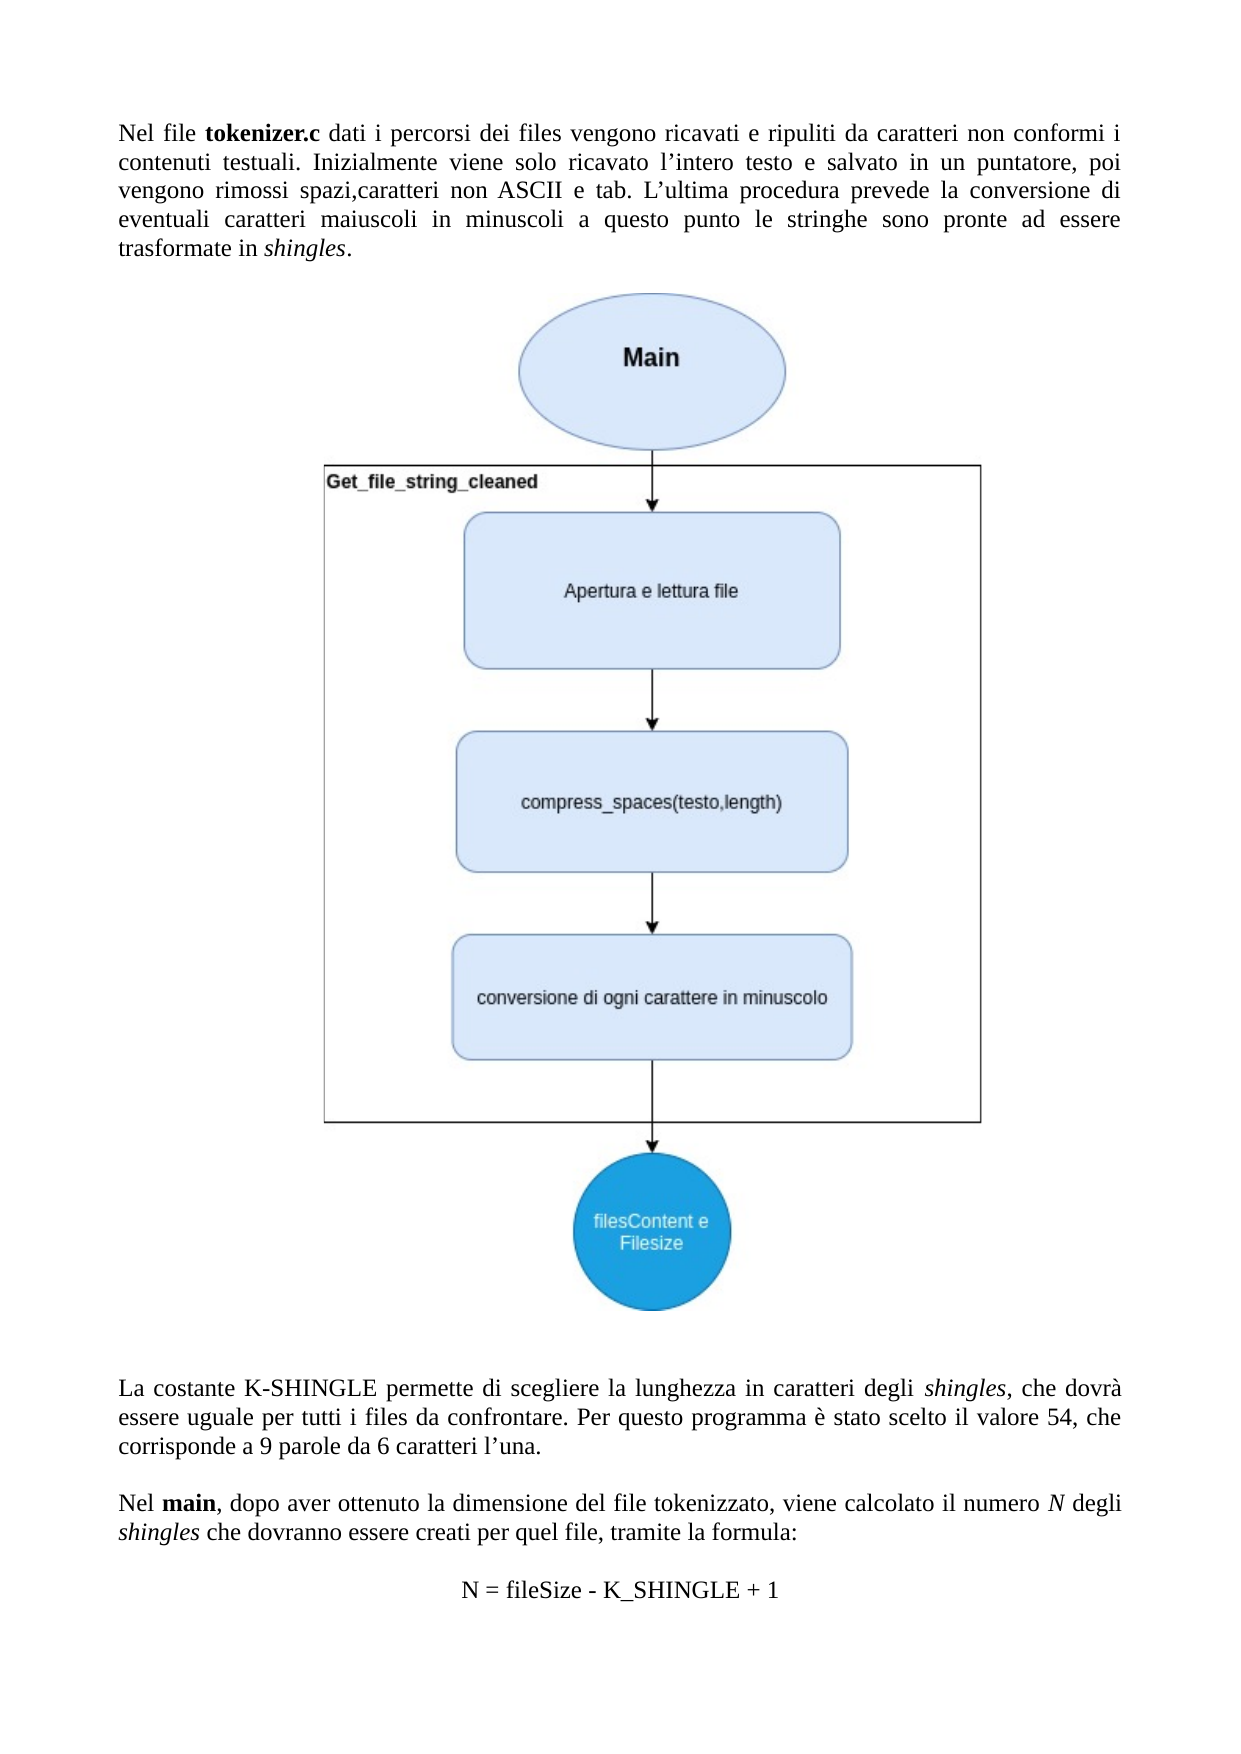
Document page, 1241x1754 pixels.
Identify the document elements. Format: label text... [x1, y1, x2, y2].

text Nel file tokenizer.c dati i percorsi dei files vengono ricavati e ripuliti da caratteri non conformi i contenuti testuali. Inizialmente viene solo ricavato l’intero testo e salvato in un puntatore, poi vengono rimossi spazi,caratteri non ASCII e tab. L’ultima procedura prevede la conversione di eventuali caratteri maiuscoli in minuscoli a questo punto le stringhe sono pronte ad essere trasformate in shingles. [118, 118, 1122, 262]
text La costante K-SHINGLE permette di scegliere la lunghezza in caratteri degli shingles, che dovrà essere uguale per tutti i files da confrontare. Per questo programma è stato scelto il valore 54, che corrisponde a 9 parole da 6 caratteri l’una. [118, 1373, 1122, 1460]
picture [323, 293, 982, 1311]
text N = fileSize - K_SHINGLE + 1 [118, 1575, 1122, 1603]
text Nel main, dopo aver ottenuto la dimensione del file tokenizzato, viene calcolato il numero N degli shingles che dovranno essere creati per quel file, tramite la formula: [118, 1488, 1122, 1546]
